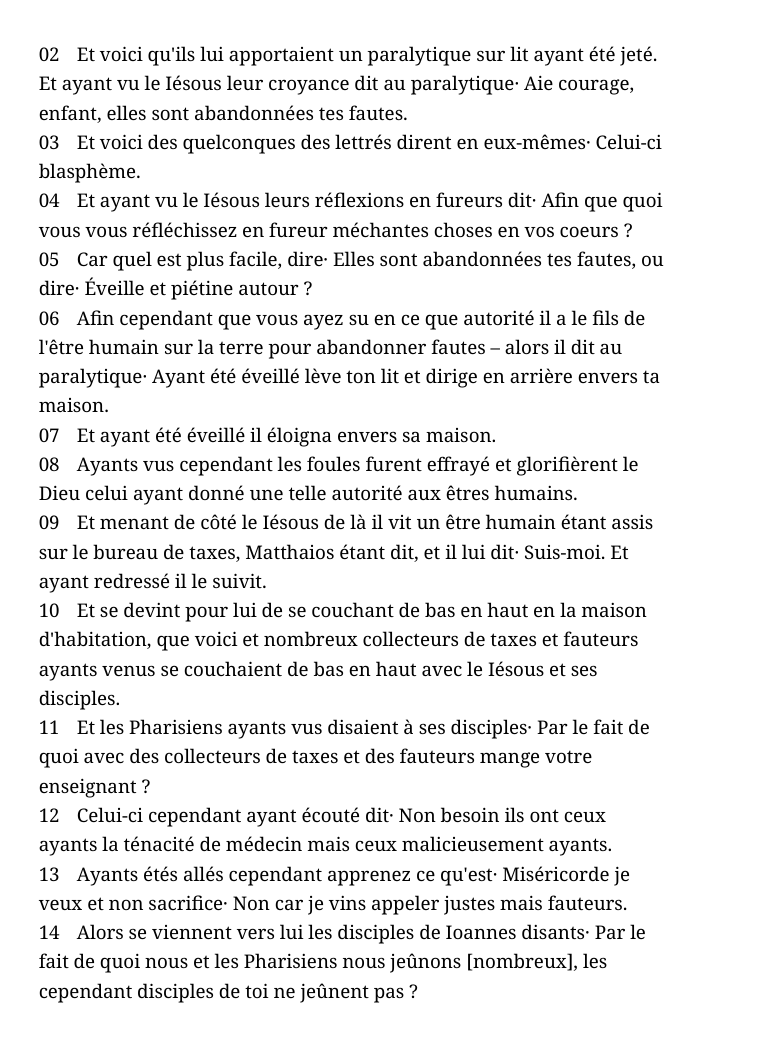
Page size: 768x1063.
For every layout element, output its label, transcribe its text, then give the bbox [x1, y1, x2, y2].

text 02 Et voici qu'ils lui apportaient un paralytique sur lit ayant été jeté. Et ayant vu le Iésous leur croyance dit au paralytique· Aie courage, enfant, elles sont abandonnées tes fautes. 03 Et voici des quelconques des lettrés dirent en eux-mêmes· Celui-ci blasphème. 04 Et ayant vu le Iésous leurs réflexions en fureurs dit· Afin que quoi vous vous réfléchissez en fureur méchantes choses en vos coeurs ? 05 Car quel est plus facile, dire· Elles sont abandonnées tes fautes, ou dire· Éveille et piétine autour ? 06 Afin cependant que vous ayez su en ce que autorité il a le fils de l'être humain sur la terre pour abandonner fautes – alors il dit au paralytique· Ayant été éveillé lève ton lit et dirige en arrière envers ta maison. 07 Et ayant été éveillé il éloigna envers sa maison. 08 Ayants vus cependant les foules furent effrayé et glorifièrent le Dieu celui ayant donné une telle autorité aux êtres humains. 09 Et menant de côté le Iésous de là il vit un être humain étant assis sur le bureau de taxes, Matthaios étant dit, et il lui dit· Suis-moi. Et ayant redressé il le suivit. 10 Et se devint pour lui de se couchant de bas en haut en la maison d'habitation, que voici et nombreux collecteurs de taxes et fauteurs ayants venus se couchaient de bas en haut avec le Iésous et ses disciples. 11 Et les Pharisiens ayants vus disaient à ses disciples· Par le fait de quoi avec des collecteurs de taxes et des fauteurs mange votre enseignant ? 12 Celui-ci cependant ayant écouté dit· Non besoin ils ont ceux ayants la ténacité de médecin mais ceux malicieusement ayants. 13 Ayants étés allés cependant apprenez ce qu'est· Miséricorde je veux et non sacrifice· Non car je vins appeler justes mais fauteurs. 14 Alors se viennent vers lui les disciples de Ioannes disants· Par le fait de quoi nous et les Pharisiens nous jeûnons [nombreux], les cependant disciples de toi ne jeûnent pas ? [38, 41, 667, 1003]
